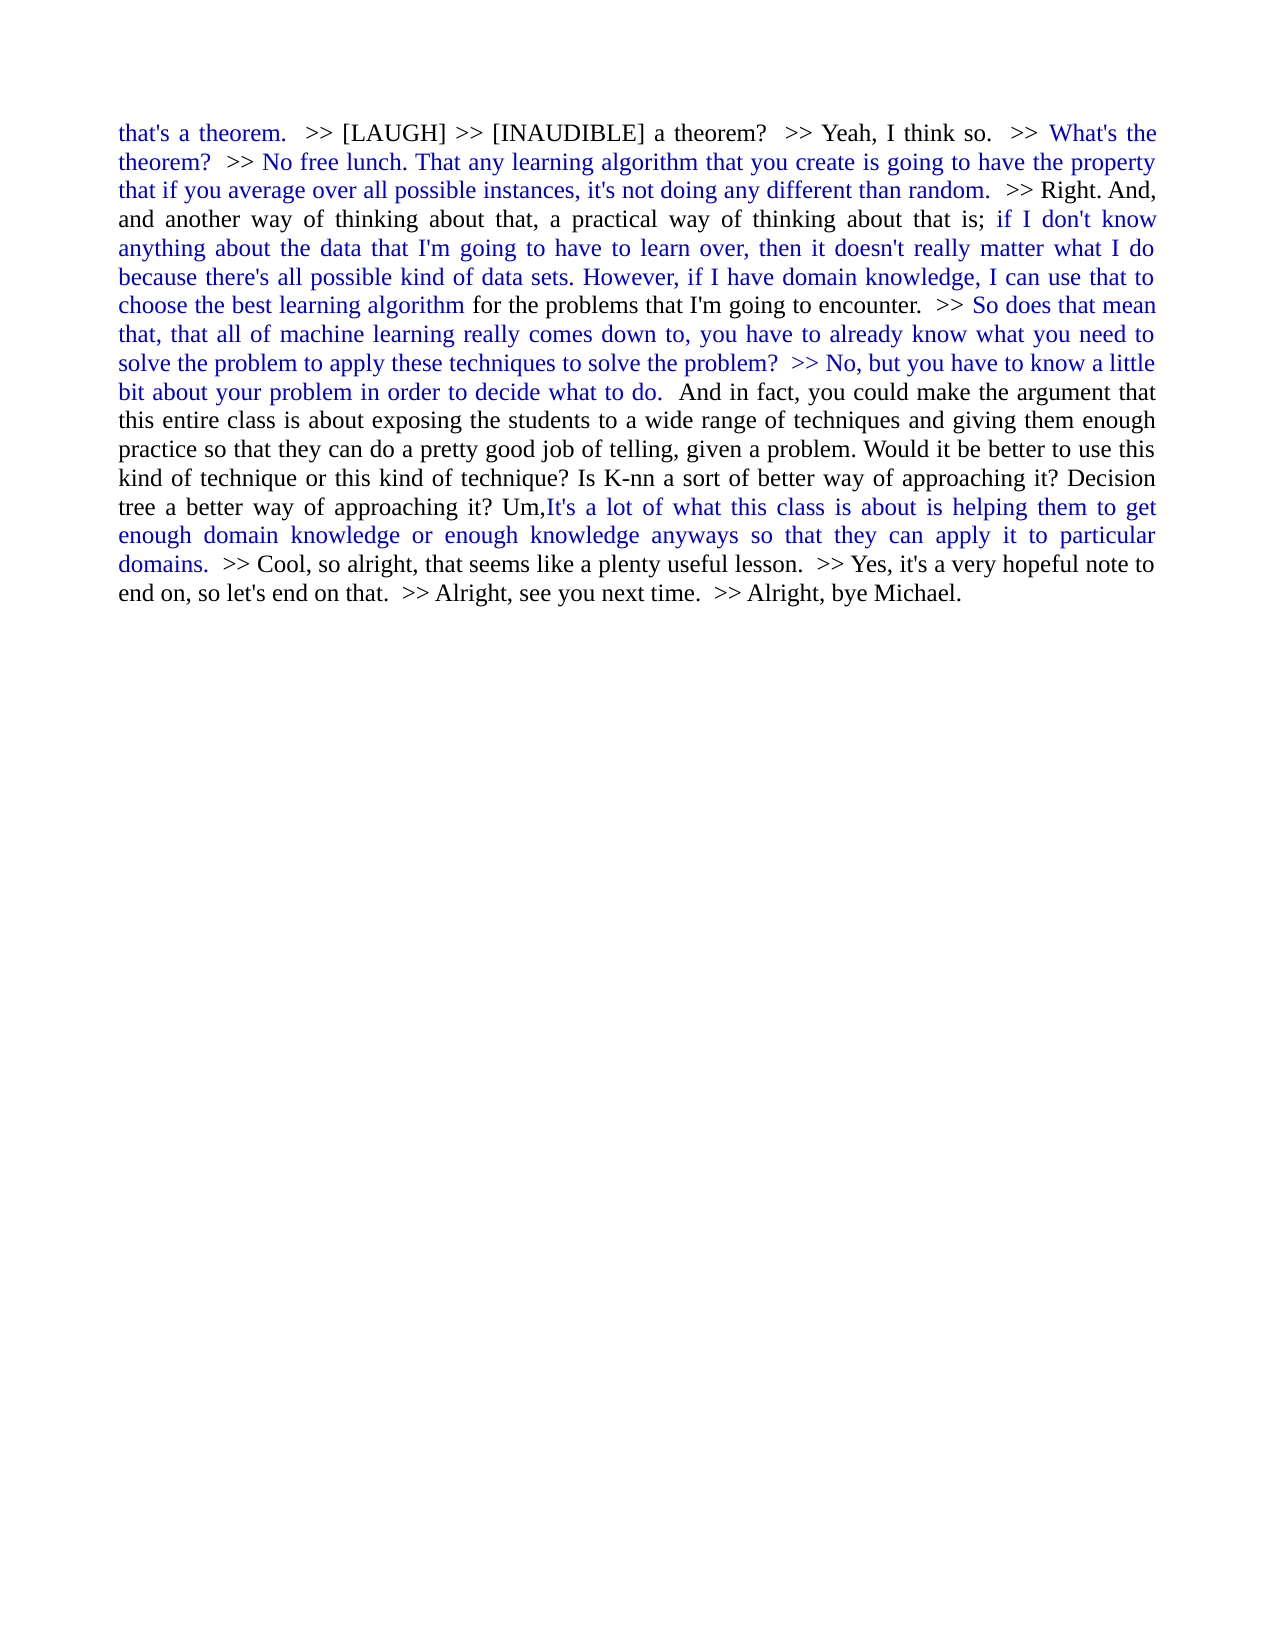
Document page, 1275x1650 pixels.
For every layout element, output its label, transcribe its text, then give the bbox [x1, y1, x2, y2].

text that's a theorem. >> [LAUGH] >> [INAUDIBLE] a theorem? >> Yeah, I think so. >> What's the theorem? >> No free lunch. That any learning algorithm that you create is going to have the property that if you average over all possible instances, it's not doing any different than random. >> Right. And, and another way of thinking about that, a practical way of thinking about that is; if I don't know anything about the data that I'm going to have to learn over, then it doesn't really matter what I do because there's all possible kind of data sets. However, if I have domain knowledge, I can use that to choose the best learning algorithm for the problems that I'm going to encounter. >> So does that mean that, that all of machine learning really comes down to, you have to already know what you need to solve the problem to apply these techniques to solve the problem? >> No, but you have to know a little bit about your problem in order to decide what to do. And in fact, you could make the argument that this entire class is about exposing the students to a wide range of techniques and giving them enough practice so that they can do a pretty good job of telling, given a problem. Would it be better to use this kind of technique or this kind of technique? Is K-nn a sort of better way of approaching it? Decision tree a better way of approaching it? Um,It's a lot of what this class is about is helping them to get enough domain knowledge or enough knowledge anyways so that they can apply it to particular domains. >> Cool, so alright, that seems like a plenty useful lesson. >> Yes, it's a very hopeful note to end on, so let's end on that. >> Alright, see you next time. >> Alright, bye Michael. [118, 118, 1157, 607]
